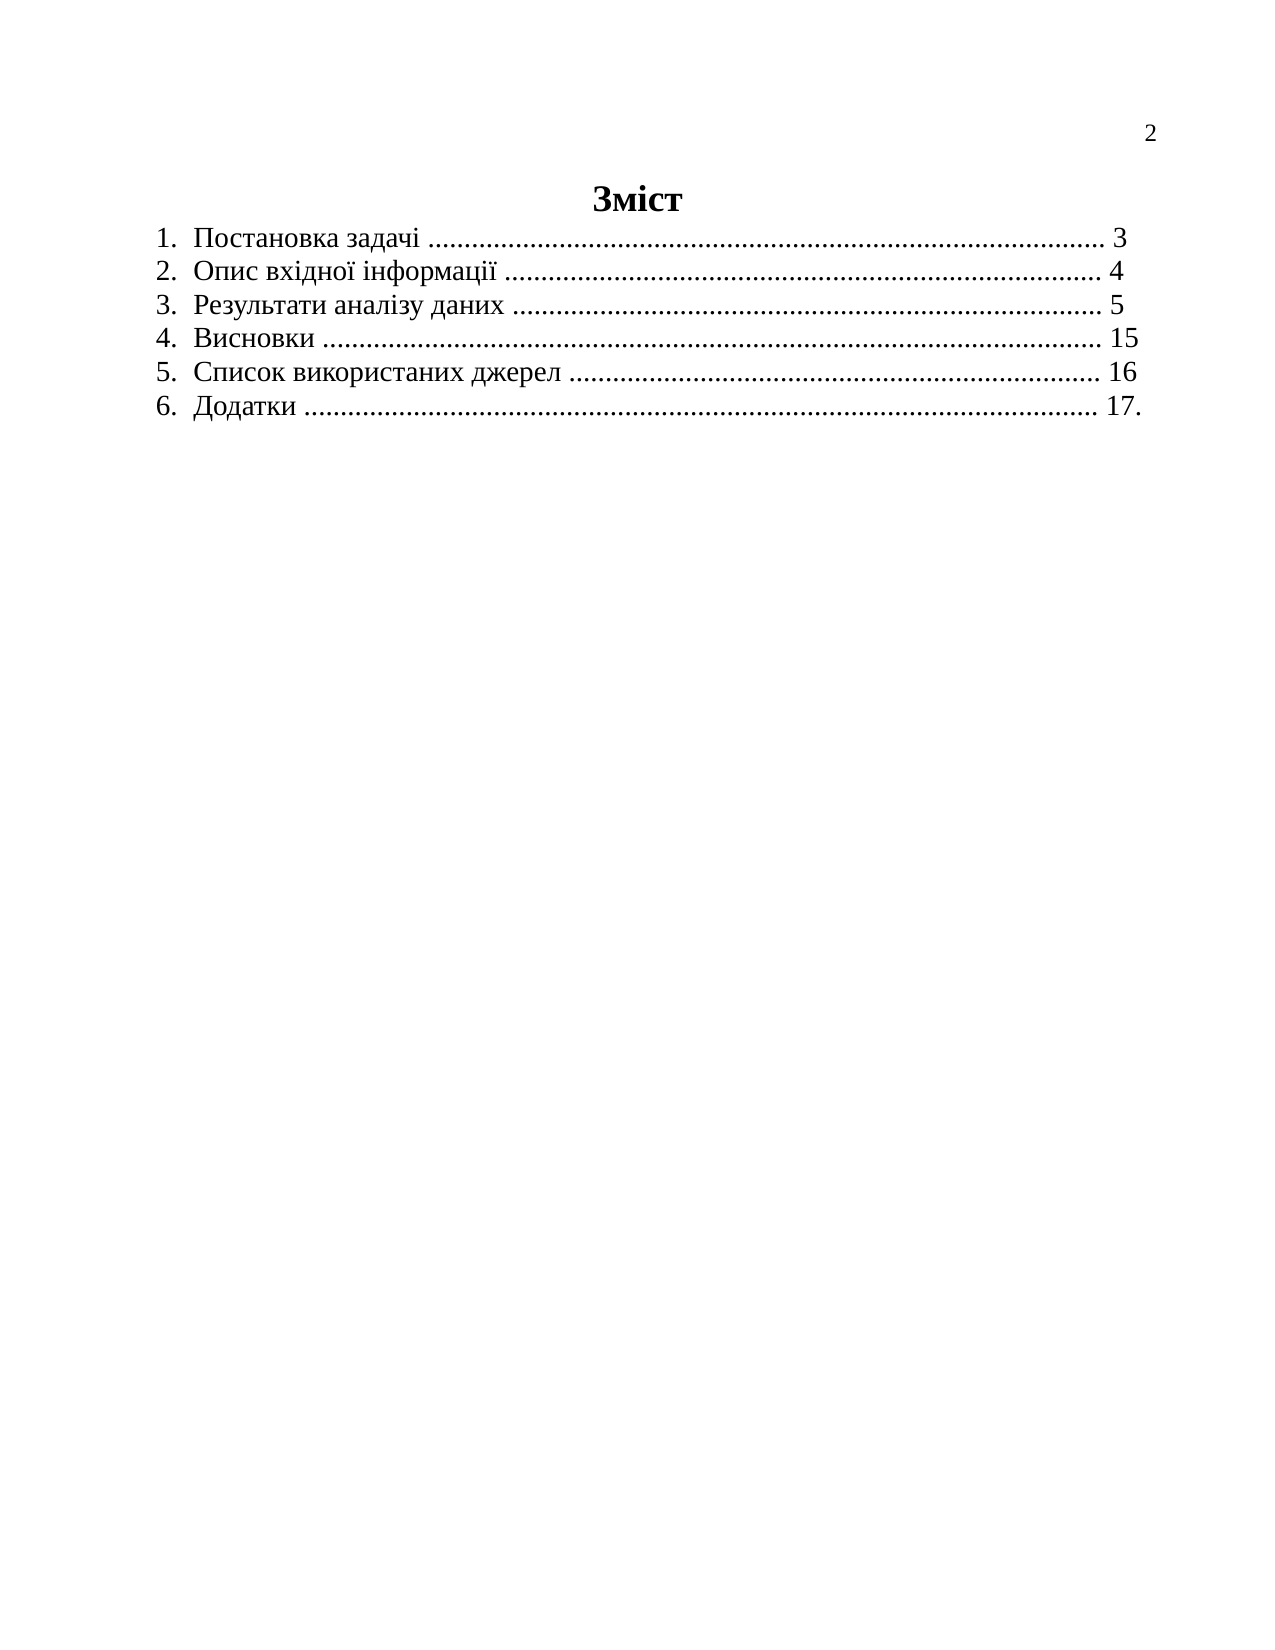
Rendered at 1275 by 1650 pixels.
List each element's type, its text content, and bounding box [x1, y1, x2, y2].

list Додатки ............................................................................................................. 17. [156, 388, 1157, 421]
list Опис вхідної інформації .................................................................................. 4 [156, 253, 1157, 287]
text Зміст [118, 177, 1157, 220]
list Результати аналізу даних ................................................................................. 5 [156, 287, 1157, 321]
list Висновки ........................................................................................................... 15 [156, 321, 1157, 354]
list Постановка задачі ............................................................................................. 3 [156, 220, 1157, 253]
list Список використаних джерел ......................................................................... 16 [156, 354, 1157, 388]
